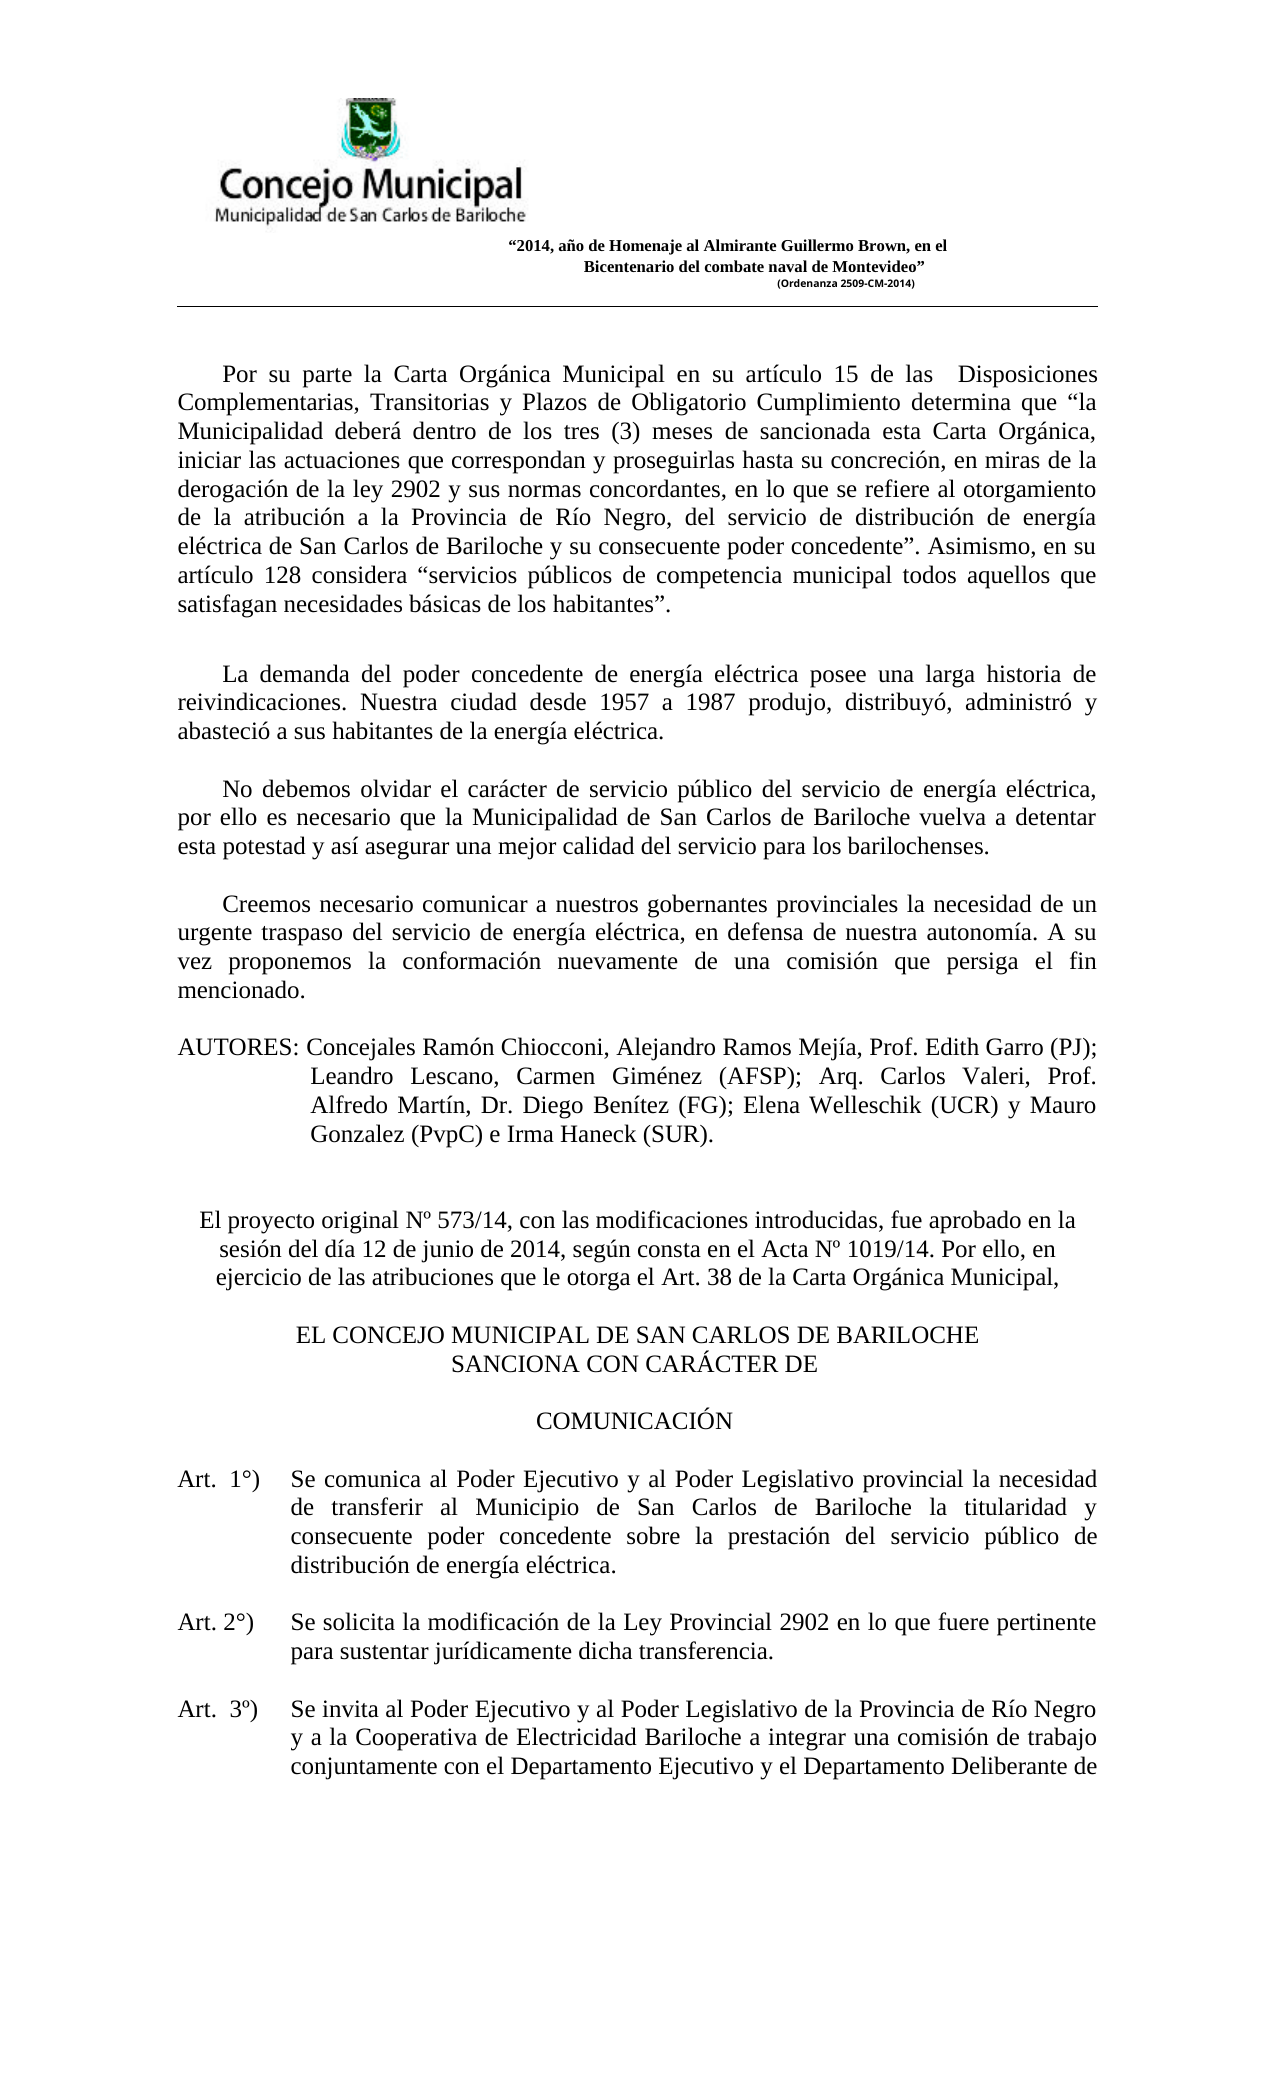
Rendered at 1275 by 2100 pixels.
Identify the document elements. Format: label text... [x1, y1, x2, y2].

table_cell Se solicita la modificación de la Ley Provincial 2902 en lo que fuere pertinente para sustentar jurídicamente dicha transferencia. [283, 1608, 1105, 1694]
table_cell Art. 2°) [170, 1608, 283, 1694]
text No debemos olvidar el carácter de servicio público del servicio de energía eléctrica, por ello es necesario que la Municipalidad de San Carlos de Bariloche vuelva a detentar esta potestad y así asegurar una mejor calidad del servicio para los barilochenses. [177, 774, 1098, 860]
text SANCIONA CON CARÁCTER DE [177, 1349, 1098, 1377]
text AUTORES: Concejales Ramón Chiocconi, Alejandro Ramos Mejía, Prof. Edith Garro (PJ); Leandro Lescano, Carmen Giménez (AFSP); Arq. Carlos Valeri, Prof. Alfredo Martín, Dr. Diego Benítez (FG); Elena Welleschik (UCR) y Mauro Gonzalez (PvpC) e Irma Haneck (SUR). [177, 1032, 1098, 1147]
picture [194, 98, 554, 234]
text Por su parte la Carta Orgánica Municipal en su artículo 15 de las Disposiciones Complementarias, Transitorias y Plazos de Obligatorio Cumplimiento determina que “la Municipalidad deberá dentro de los tres (3) meses de sancionada esta Carta Orgánica, iniciar las actuaciones que correspondan y proseguirlas hasta su concreción, en miras de la derogación de la ley 2902 y sus normas concordantes, en lo que se refiere al otorgamiento de la atribución a la Provincia de Río Negro, del servicio de distribución de energía eléctrica de San Carlos de Bariloche y su consecuente poder concedente”. Asimismo, en su artículo 128 considera “servicios públicos de competencia municipal todos aquellos que satisfagan necesidades básicas de los habitantes”. [177, 359, 1098, 617]
text COMUNICACIÓN [177, 1406, 1098, 1435]
table_header Art. 1°) [170, 1464, 283, 1607]
text Creemos necesario comunicar a nuestros gobernantes provinciales la necesidad de un urgente traspaso del servicio de energía eléctrica, en defensa de nuestra autonomía. A su vez proponemos la conformación nuevamente de una comisión que persiga el fin mencionado. [177, 889, 1098, 1004]
text El proyecto original Nº 573/14, con las modificaciones introducidas, fue aprobado en la sesión del día 12 de junio de 2014, según consta en el Acta Nº 1019/14. Por ello, en ejercicio de las atribuciones que le otorga el Art. 38 de la Carta Orgánica Municipal, [177, 1205, 1098, 1291]
text EL CONCEJO MUNICIPAL DE SAN CARLOS DE BARILOCHE [177, 1320, 1098, 1349]
table_cell Art. 3º) [170, 1694, 283, 1780]
text La demanda del poder concedente de energía eléctrica posee una larga historia de reivindicaciones. Nuestra ciudad desde 1957 a 1987 produjo, distribuyó, administró y abasteció a sus habitantes de la energía eléctrica. [177, 659, 1098, 745]
table_cell Se invita al Poder Ejecutivo y al Poder Legislativo de la Provincia de Río Negro y a la Cooperativa de Electricidad Bariloche a integrar una comisión de trabajo conjuntamente con el Departamento Ejecutivo y el Departamento Deliberante de [283, 1694, 1105, 1780]
table_header Se comunica al Poder Ejecutivo y al Poder Legislativo provincial la necesidad de transferir al Municipio de San Carlos de Bariloche la titularidad y consecuente poder concedente sobre la prestación del servicio público de distribución de energía eléctrica. [283, 1464, 1105, 1607]
